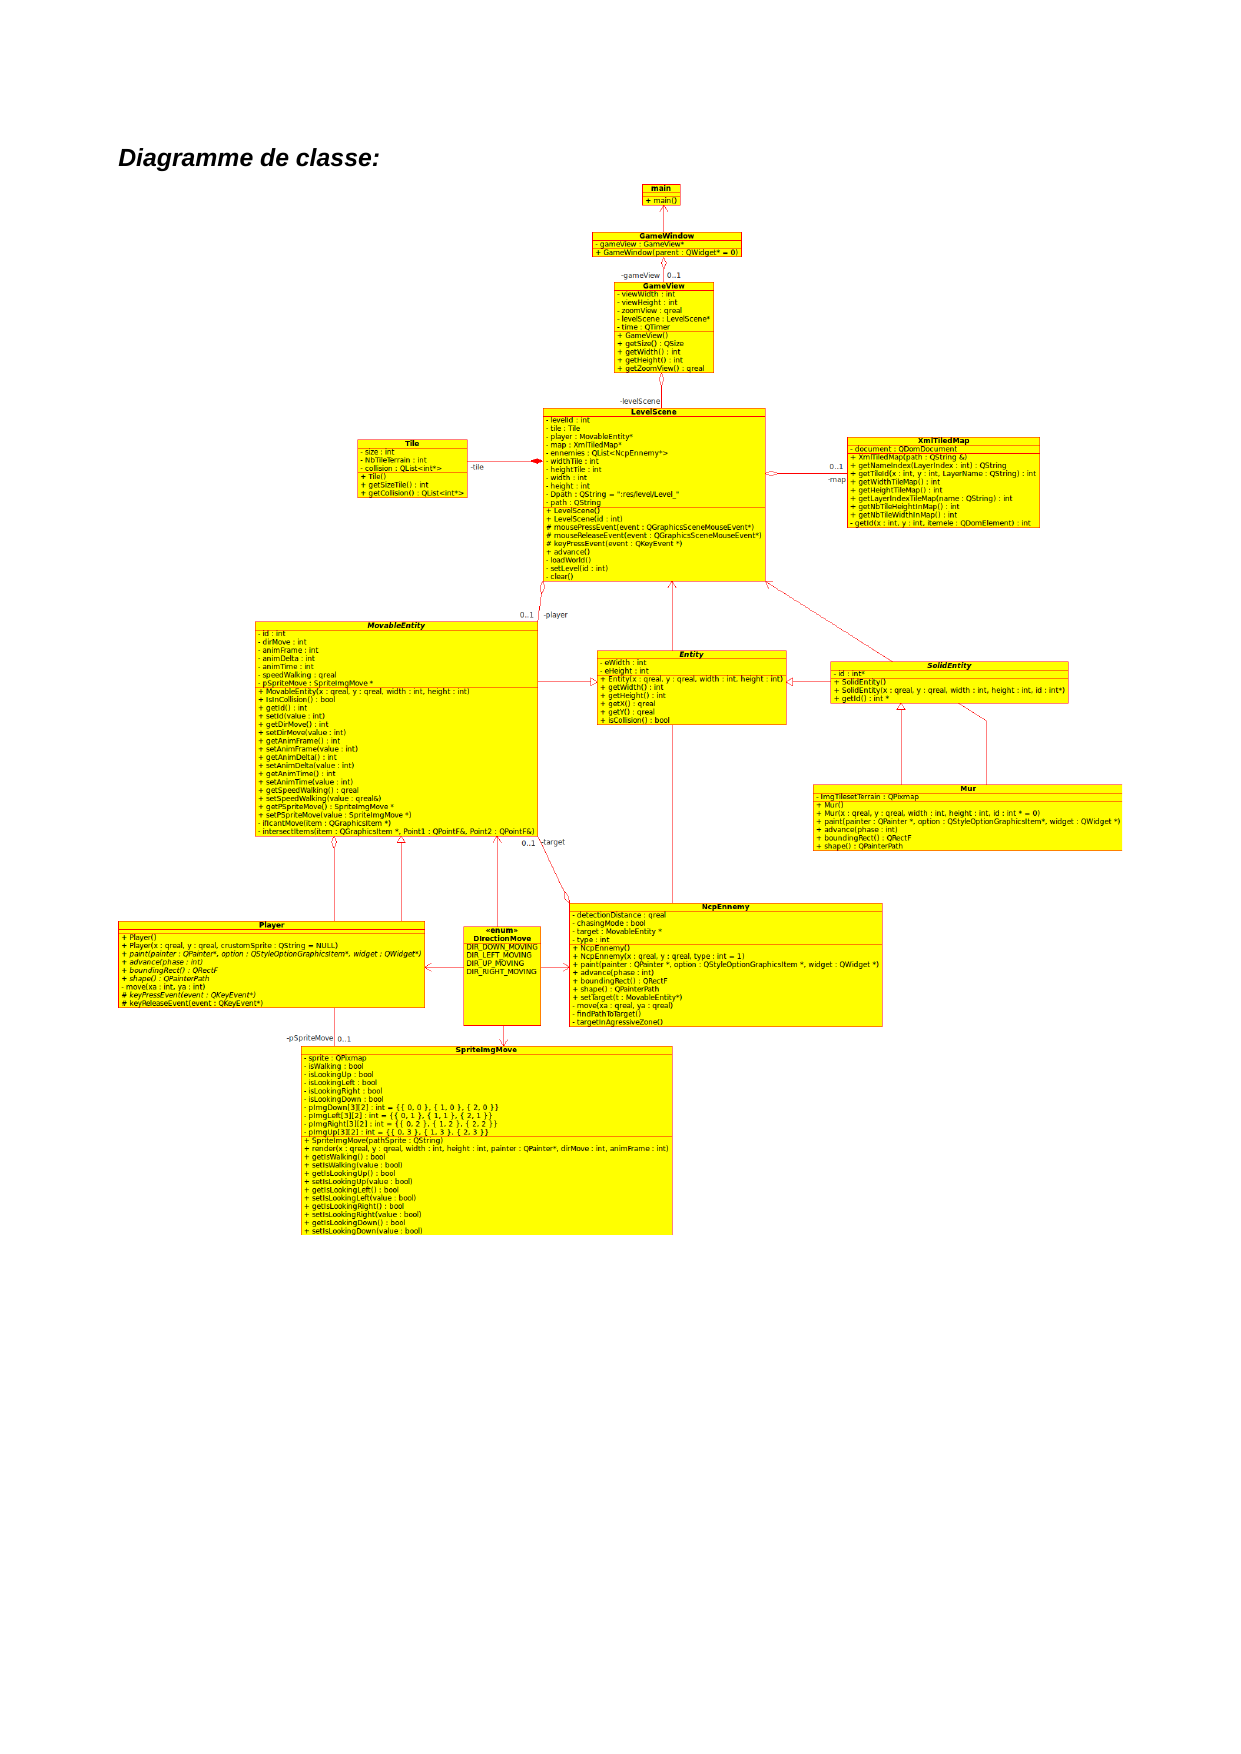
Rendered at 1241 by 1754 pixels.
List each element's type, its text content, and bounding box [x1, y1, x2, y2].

picture [118, 184, 1123, 1235]
subtitle Diagramme de classe: [118, 143, 1122, 172]
